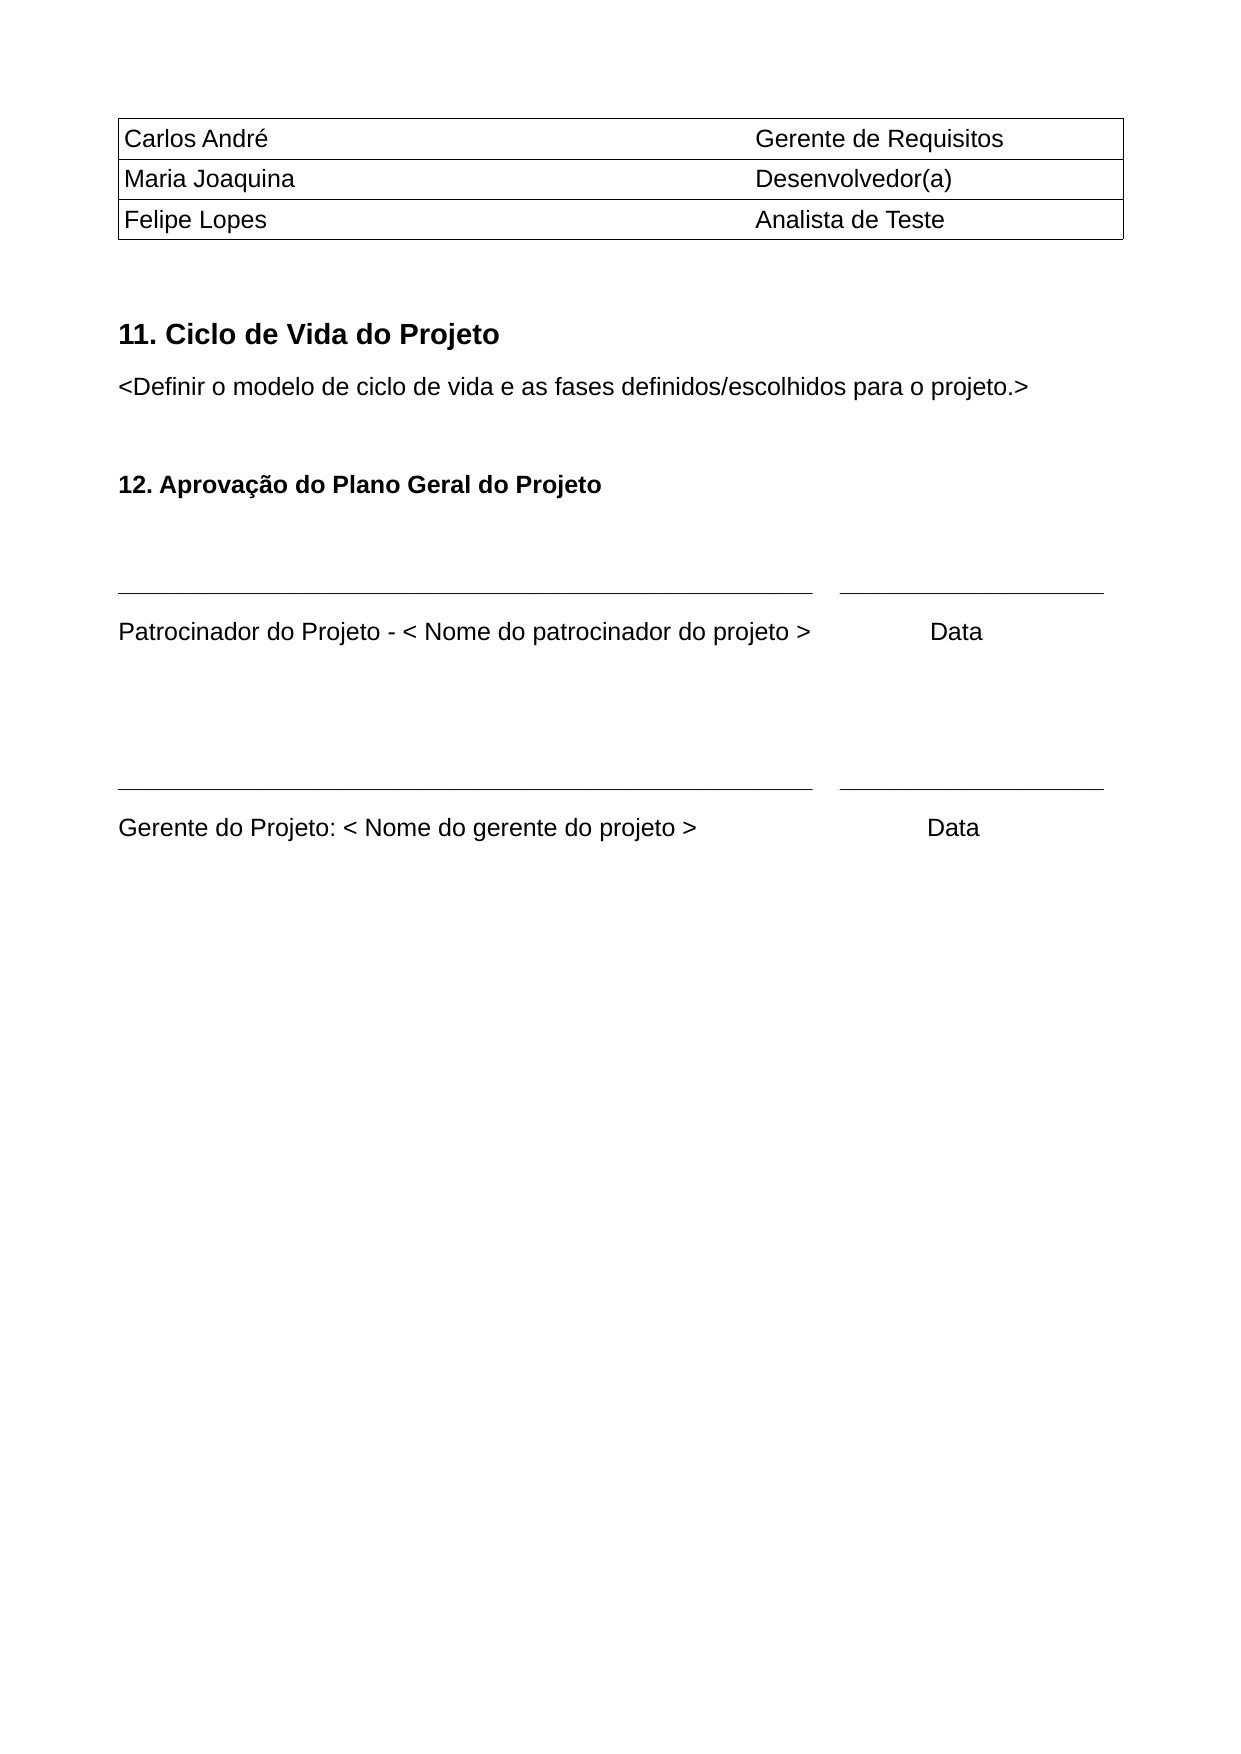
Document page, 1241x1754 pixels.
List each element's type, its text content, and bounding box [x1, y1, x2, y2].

table_cell Maria Joaquina [119, 160, 749, 199]
table_cell Analista de Teste [749, 200, 1123, 239]
table_cell Carlos André [119, 119, 749, 158]
text 11. Ciclo de Vida do Projeto [118, 317, 1122, 351]
text 12. Aprovação do Plano Geral do Projeto [118, 470, 1122, 499]
text __________________________________________________ ___________________ [118, 764, 1122, 793]
table_cell Gerente de Requisitos [749, 119, 1123, 158]
text Gerente do Projeto: < Nome do gerente do projeto > Data [118, 813, 1122, 842]
table_cell Felipe Lopes [119, 200, 749, 239]
table_cell Desenvolvedor(a) [749, 160, 1123, 199]
text __________________________________________________ ___________________ [118, 568, 1122, 597]
text Patrocinador do Projeto - < Nome do patrocinador do projeto > Data [118, 617, 1122, 646]
text <Definir o modelo de ciclo de vida e as fases definidos/escolhidos para o projeto.> [118, 372, 1122, 401]
